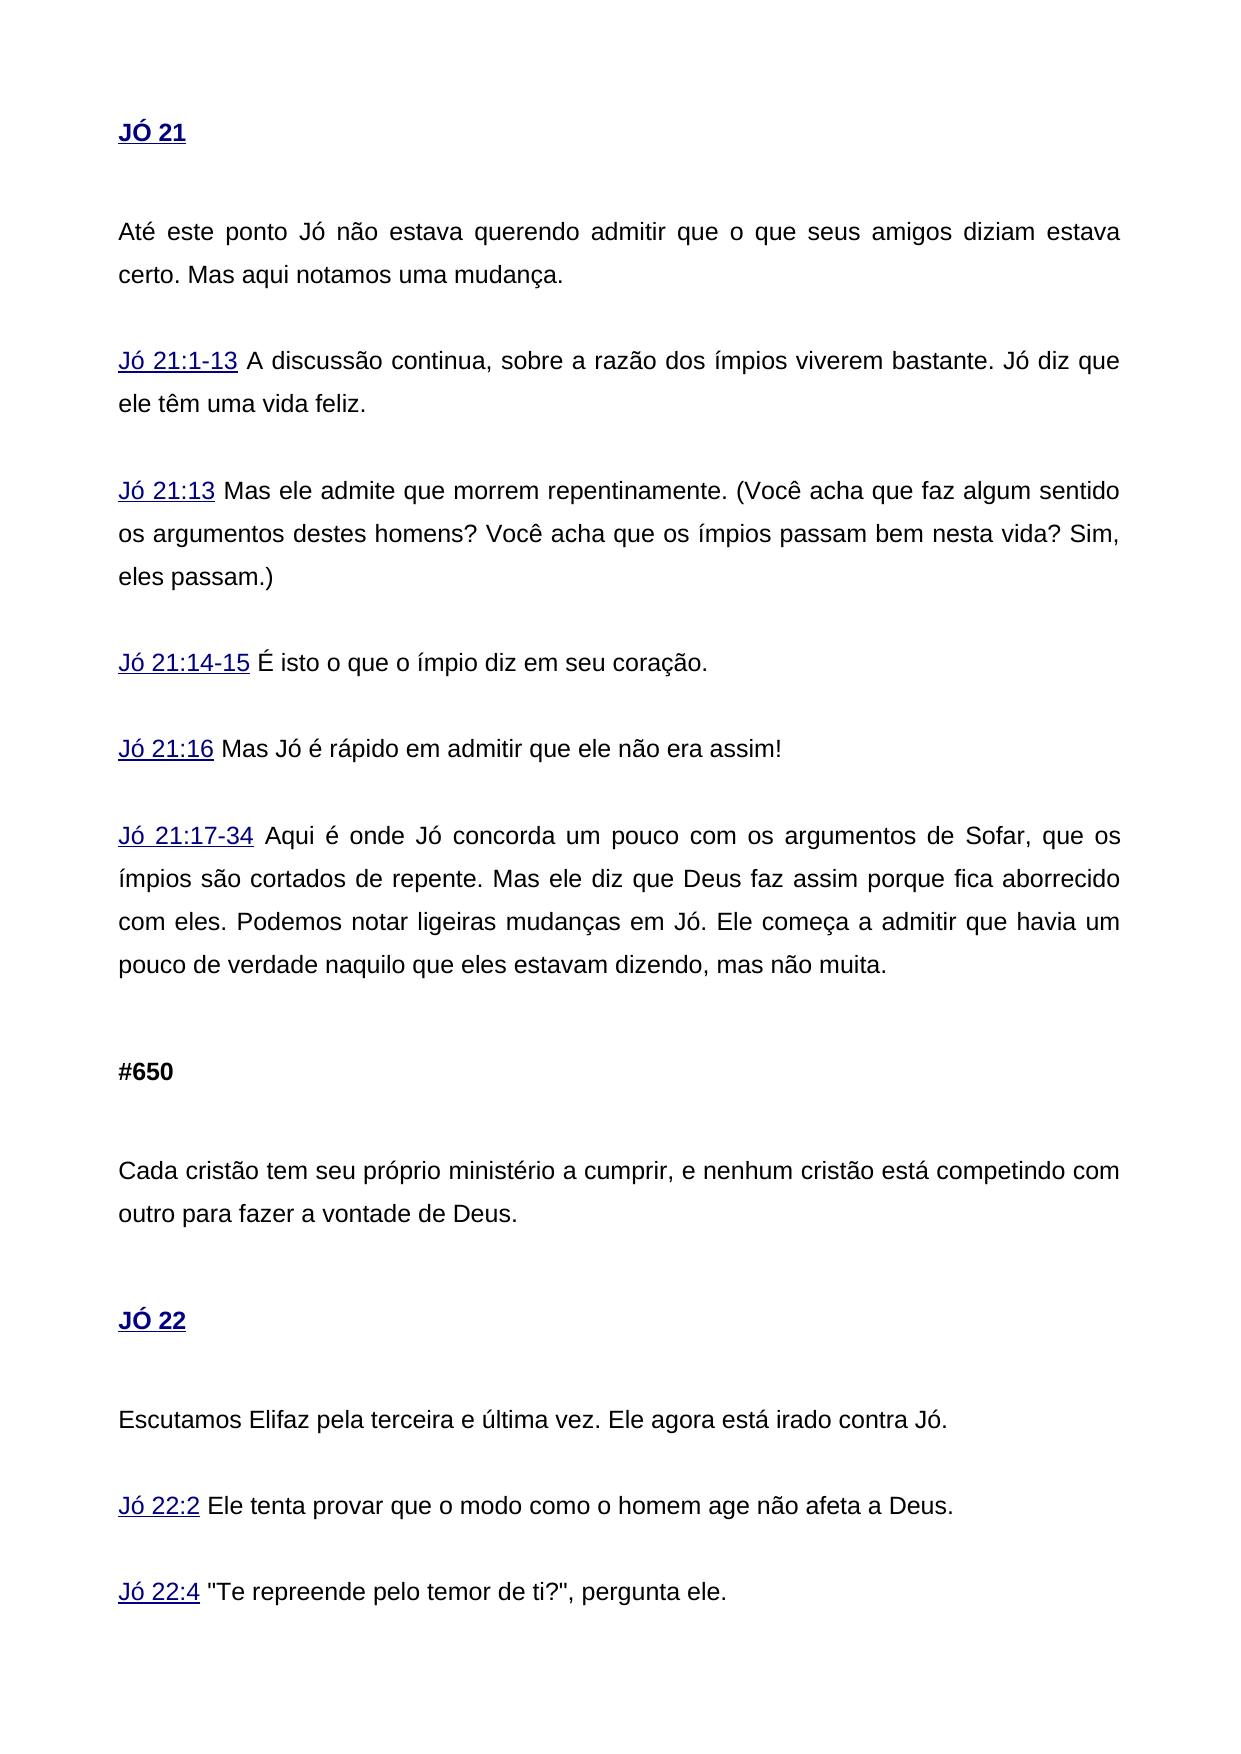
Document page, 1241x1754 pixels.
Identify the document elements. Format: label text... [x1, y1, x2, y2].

text Jó 22:4 "Te repreende pelo temor de ti?", pergunta ele. [118, 1577, 1122, 1606]
text Jó 21:17-34 Aqui é onde Jó concorda um pouco com os argumentos de Sofar, que os ímpios são cortados de repente. Mas ele diz que Deus faz assim porque fica aborrecido com eles. Podemos notar ligeiras mudanças em Jó. Ele começa a admitir que havia um pouco de verdade naquilo que eles estavam dizendo, mas não muita. [118, 821, 1122, 979]
text Jó 21:16 Mas Jó é rápido em admitir que ele não era assim! [118, 734, 1122, 763]
subtitle JÓ 21 [118, 118, 1122, 147]
text Jó 21:1-13 A discussão continua, sobre a razão dos ímpios viverem bastante. Jó diz que ele têm uma vida feliz. [118, 346, 1122, 418]
subtitle #650 [118, 1057, 1122, 1086]
text Até este ponto Jó não estava querendo admitir que o que seus amigos diziam estava certo. Mas aqui notamos uma mudança. [118, 217, 1122, 289]
text Cada cristão tem seu próprio ministério a cumprir, e nenhum cristão está competindo com outro para fazer a vontade de Deus. [118, 1156, 1122, 1228]
text Jó 21:13 Mas ele admite que morrem repentinamente. (Você acha que faz algum sentido os argumentos destes homens? Você acha que os ímpios passam bem nesta vida? Sim, eles passam.) [118, 476, 1122, 591]
text Jó 21:14-15 É isto o que o ímpio diz em seu coração. [118, 648, 1122, 677]
text Jó 22:2 Ele tenta provar que o modo como o homem age não afeta a Deus. [118, 1491, 1122, 1520]
text Escutamos Elifaz pela terceira e última vez. Ele agora está irado contra Jó. [118, 1405, 1122, 1433]
subtitle JÓ 22 [118, 1306, 1122, 1335]
